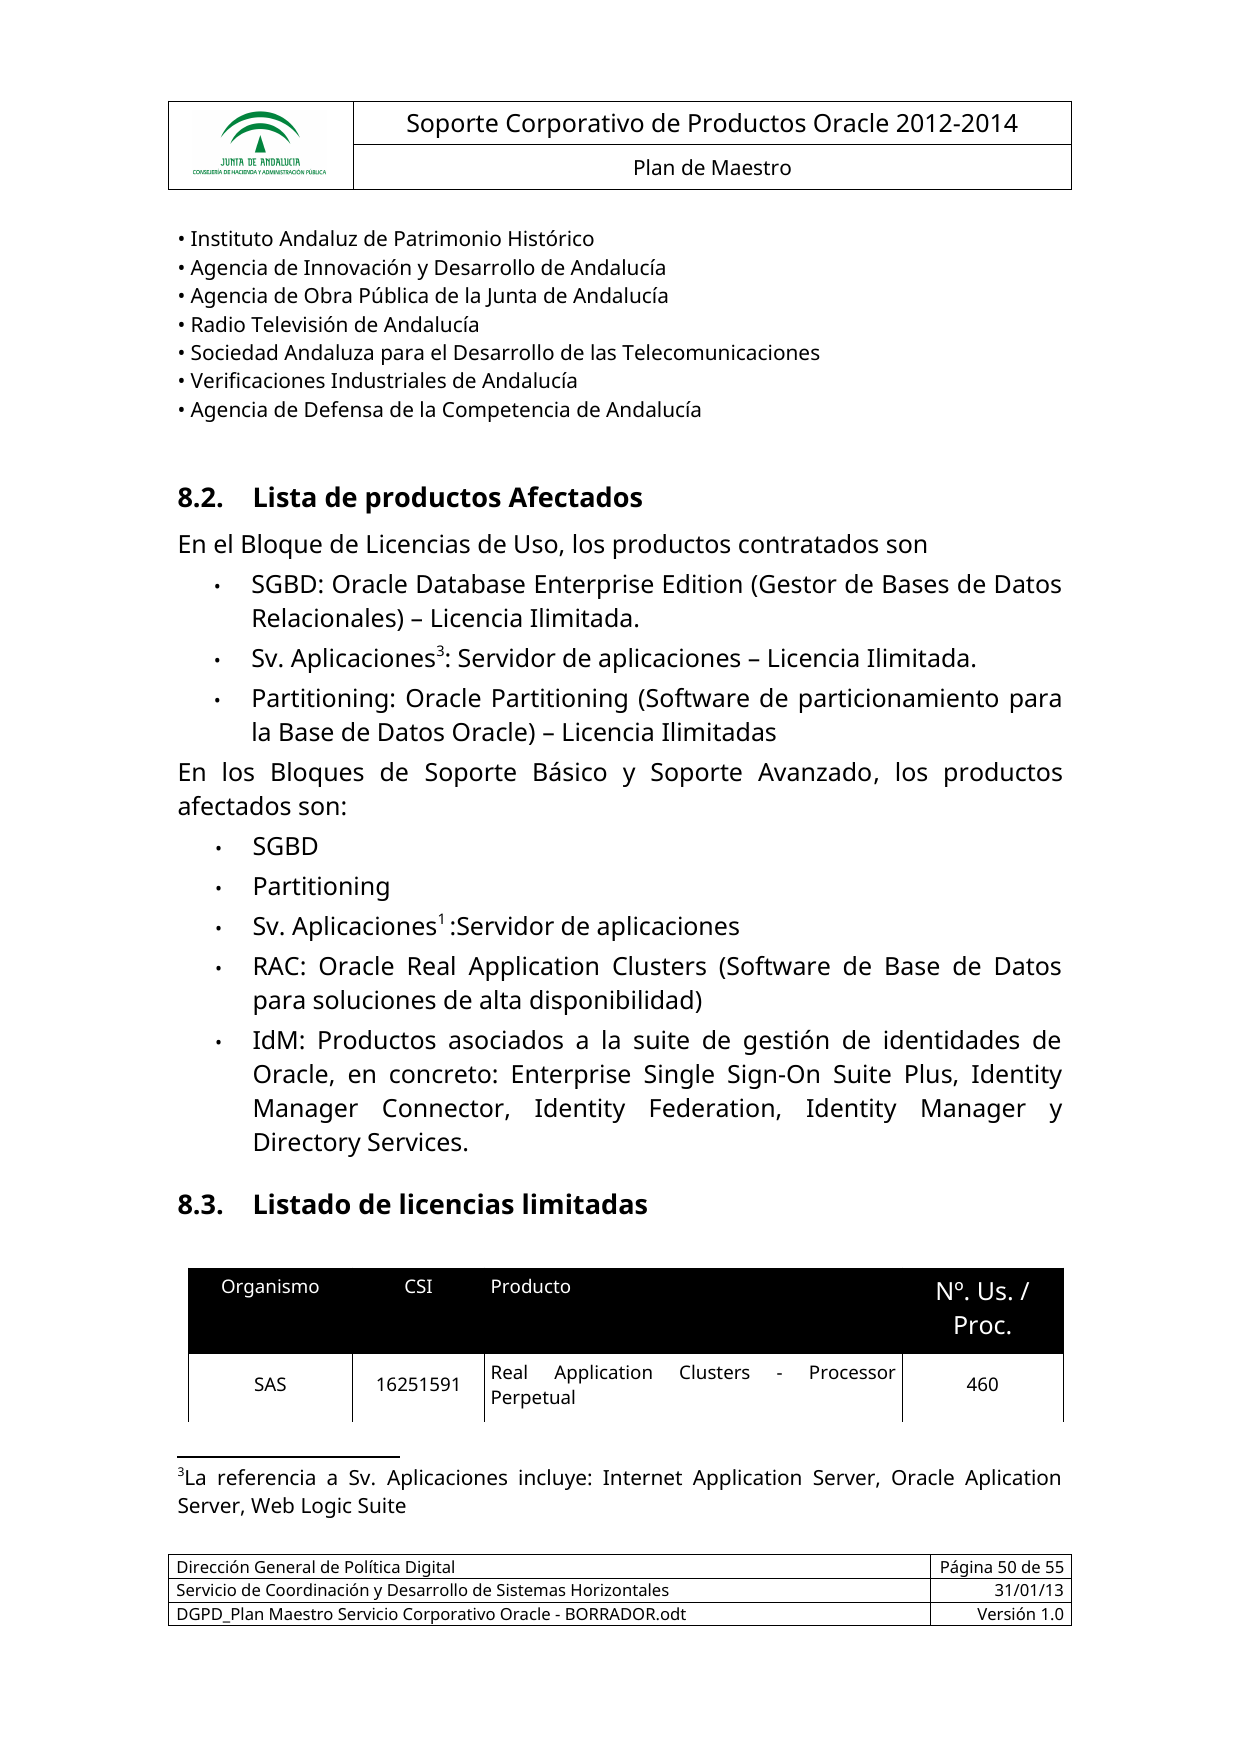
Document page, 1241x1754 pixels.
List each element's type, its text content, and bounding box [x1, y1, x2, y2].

picture [192, 110, 327, 175]
text • Radio Televisión de Andalucía [177, 310, 1063, 338]
table_cell 460 [903, 1354, 1063, 1422]
list Sv. Aplicaciones1 :Servidor de aplicaciones [215, 908, 1063, 943]
subtitle Listado de licencias limitadas [177, 1190, 1063, 1221]
list RAC: Oracle Real Application Clusters (Software de Base de Datos para soluciones de alta disponibilidad) [215, 948, 1063, 1017]
table_header CSI [353, 1269, 484, 1353]
table_header Organismo [189, 1269, 352, 1353]
list IdM: Productos asociados a la suite de gestión de identidades de Oracle, en concreto: Enterprise Single Sign-On Suite Plus, Identity Manager Connector, Identity Federation, Identity Manager y Directory Services. [215, 1023, 1063, 1159]
list SGBD [215, 828, 1063, 863]
table_header Nº. Us. / Proc. [903, 1269, 1063, 1353]
list Sv. Aplicaciones: Servidor de aplicaciones – Licencia Ilimitada. [213, 640, 1063, 674]
text • Agencia de Defensa de la Competencia de Andalucía [177, 395, 1063, 423]
text • Agencia de Innovación y Desarrollo de Andalucía [177, 253, 1063, 281]
text • Verificaciones Industriales de Andalucía [177, 367, 1063, 395]
list Partitioning: Oracle Partitioning (Software de particionamiento para la Base de Datos Oracle) – Licencia Ilimitadas [213, 680, 1063, 748]
subtitle Lista de productos Afectados [177, 483, 1063, 514]
table_cell Real Application Clusters - Processor Perpetual [485, 1354, 902, 1422]
text En el Bloque de Licencias de Uso, los productos contratados son [177, 526, 1063, 560]
list Partitioning [215, 868, 1063, 903]
table_cell 16251591 [353, 1354, 484, 1422]
text • Instituto Andaluz de Patrimonio Histórico [177, 224, 1063, 253]
table_cell SAS [189, 1354, 352, 1422]
list La referencia a Sv. Aplicaciones incluye: Internet Application Server, Oracle Aplication Server, Web Logic Suite [177, 1463, 1063, 1520]
text • Agencia de Obra Pública de la Junta de Andalucía [177, 281, 1063, 310]
table_header Producto [485, 1269, 902, 1353]
text • Sociedad Andaluza para el Desarrollo de las Telecomunicaciones [177, 338, 1063, 367]
text En los Bloques de Soporte Básico y Soporte Avanzado, los productos afectados son: [177, 754, 1063, 823]
list SGBD: Oracle Database Enterprise Edition (Gestor de Bases de Datos Relacionales) – Licencia Ilimitada. [213, 566, 1063, 634]
